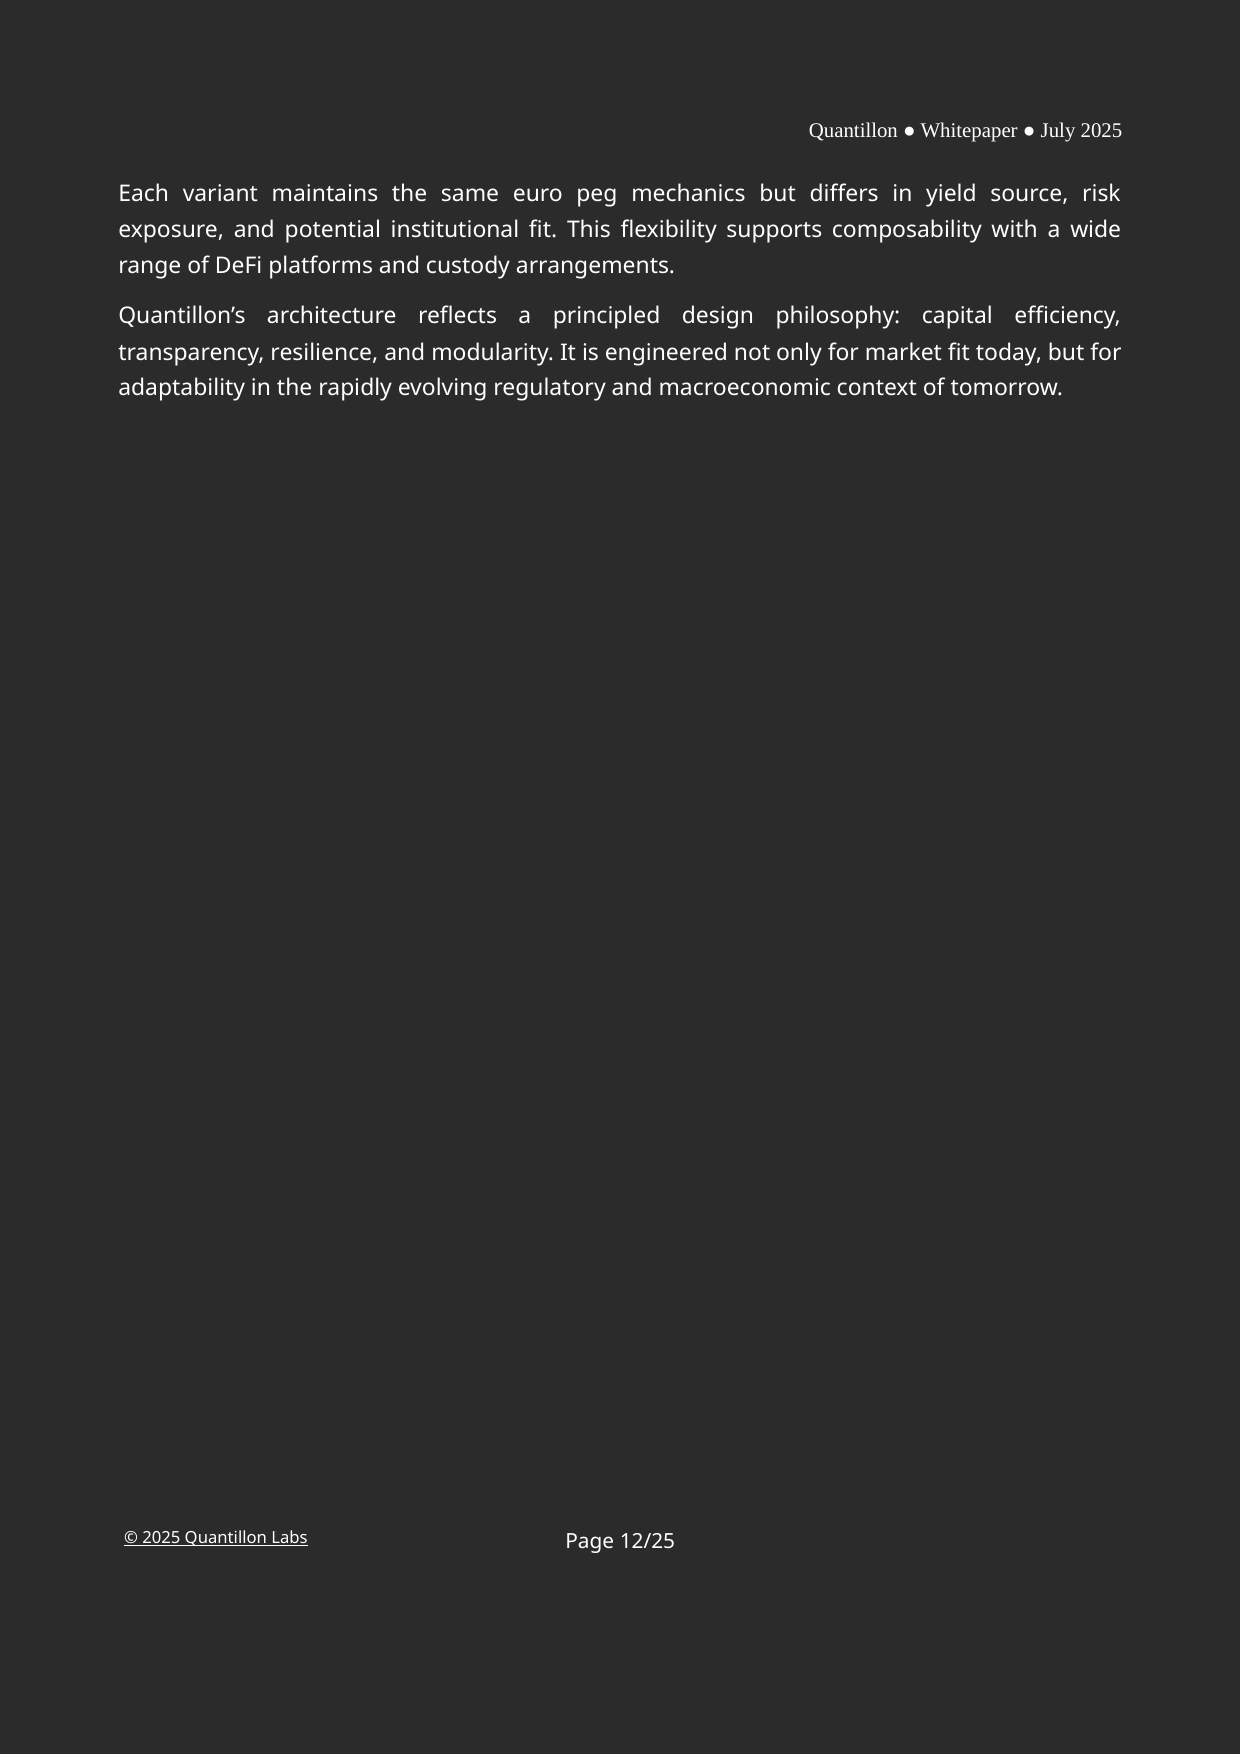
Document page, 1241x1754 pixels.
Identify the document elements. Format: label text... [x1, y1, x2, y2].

text Quantillon’s architecture reflects a principled design philosophy: capital efficiency, transparency, resilience, and modularity. It is engineered not only for market fit today, but for adaptability in the rapidly evolving regulatory and macroeconomic context of tomorrow. [118, 299, 1122, 403]
text Each variant maintains the same euro peg mechanics but differs in yield source, risk exposure, and potential institutional fit. This flexibility supports composability with a wide range of DeFi platforms and custody arrangements. [118, 177, 1122, 280]
